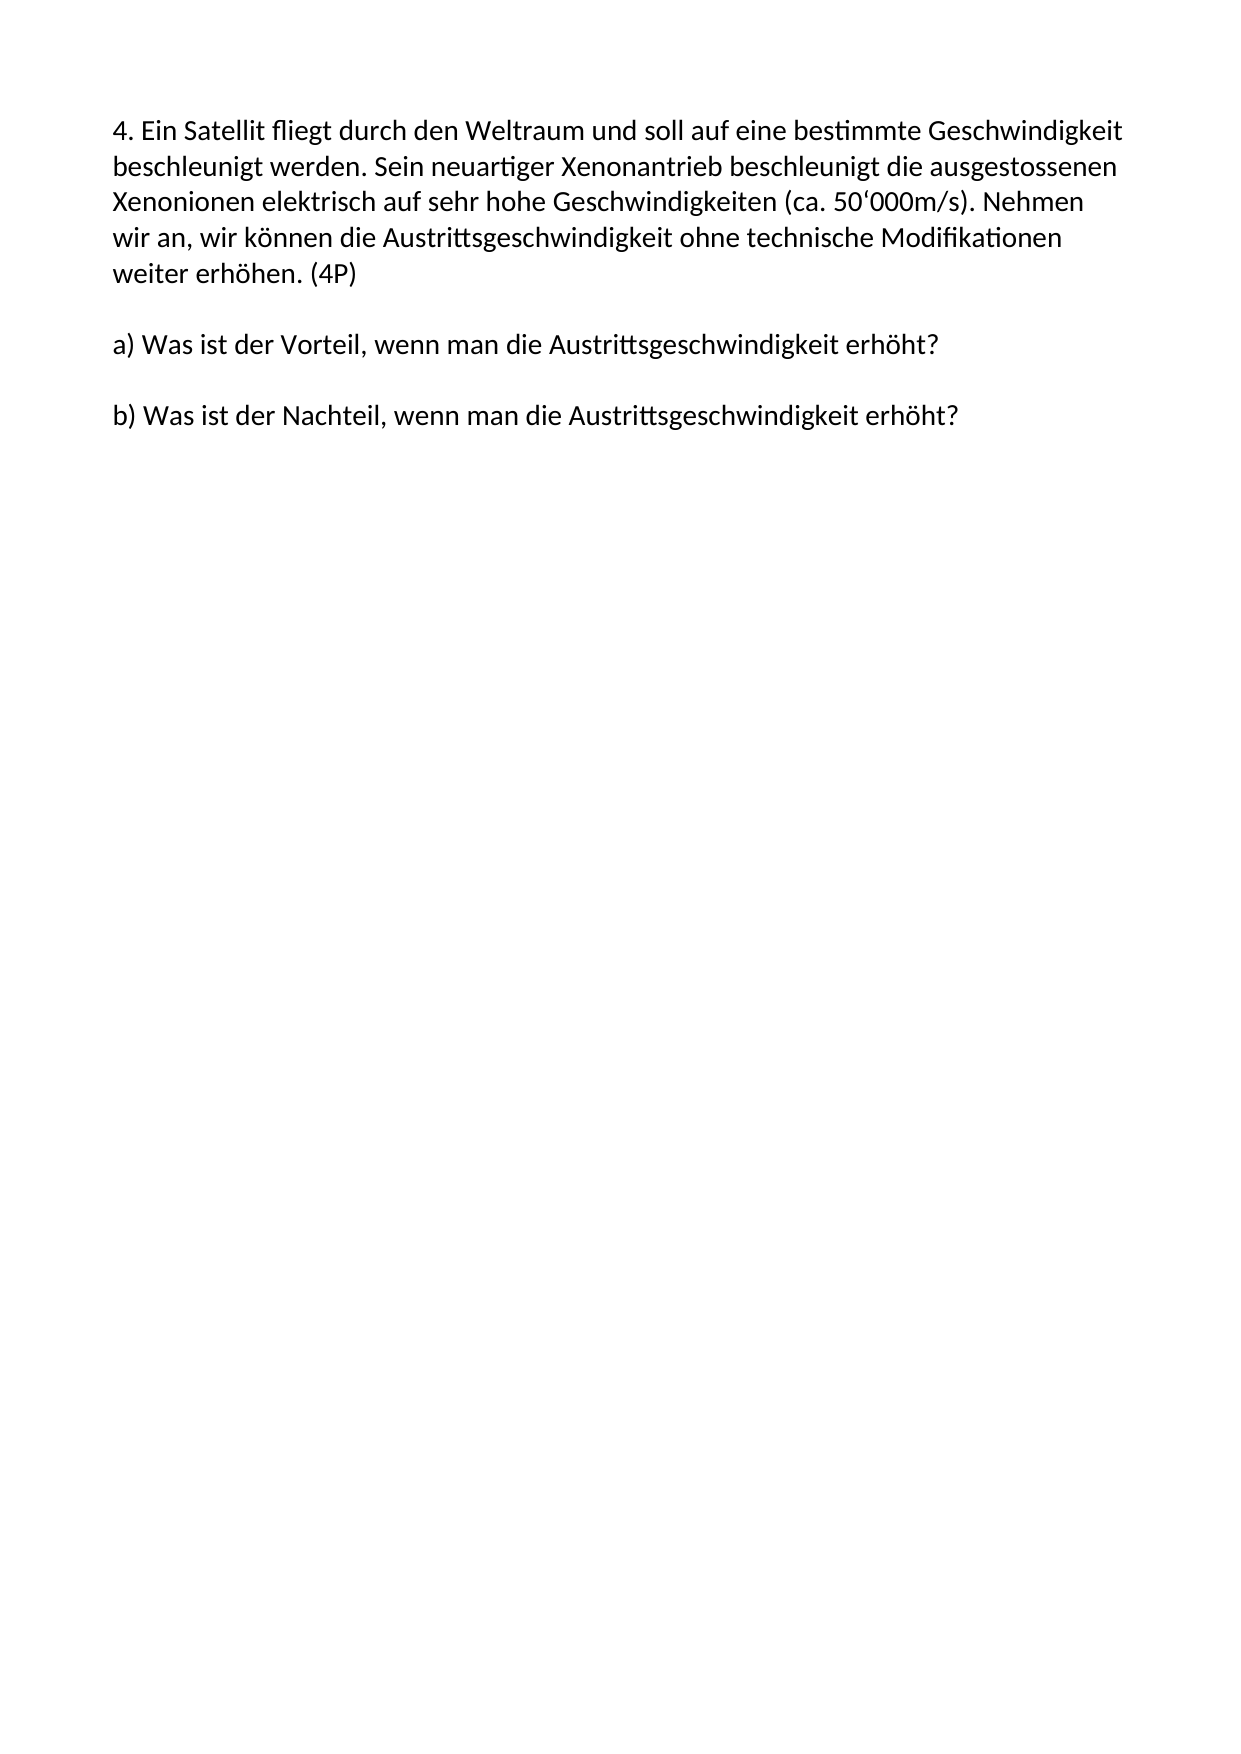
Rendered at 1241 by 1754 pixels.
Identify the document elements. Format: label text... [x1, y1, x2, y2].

text a) Was ist der Vorteil, wenn man die Austrittsgeschwindigkeit erhöht? [112, 326, 1128, 362]
text 4. Ein Satellit fliegt durch den Weltraum und soll auf eine bestimmte Geschwindigkeit beschleunigt werden. Sein neuartiger Xenonantrieb beschleunigt die ausgestossenen Xenonionen elektrisch auf sehr hohe Geschwindigkeiten (ca. 50‘000m/s). Nehmen wir an, wir können die Austrittsgeschwindigkeit ohne technische Modifikationen weiter erhöhen. (4P) [112, 112, 1128, 290]
text b) Was ist der Nachteil, wenn man die Austrittsgeschwindigkeit erhöht? [112, 397, 1128, 433]
